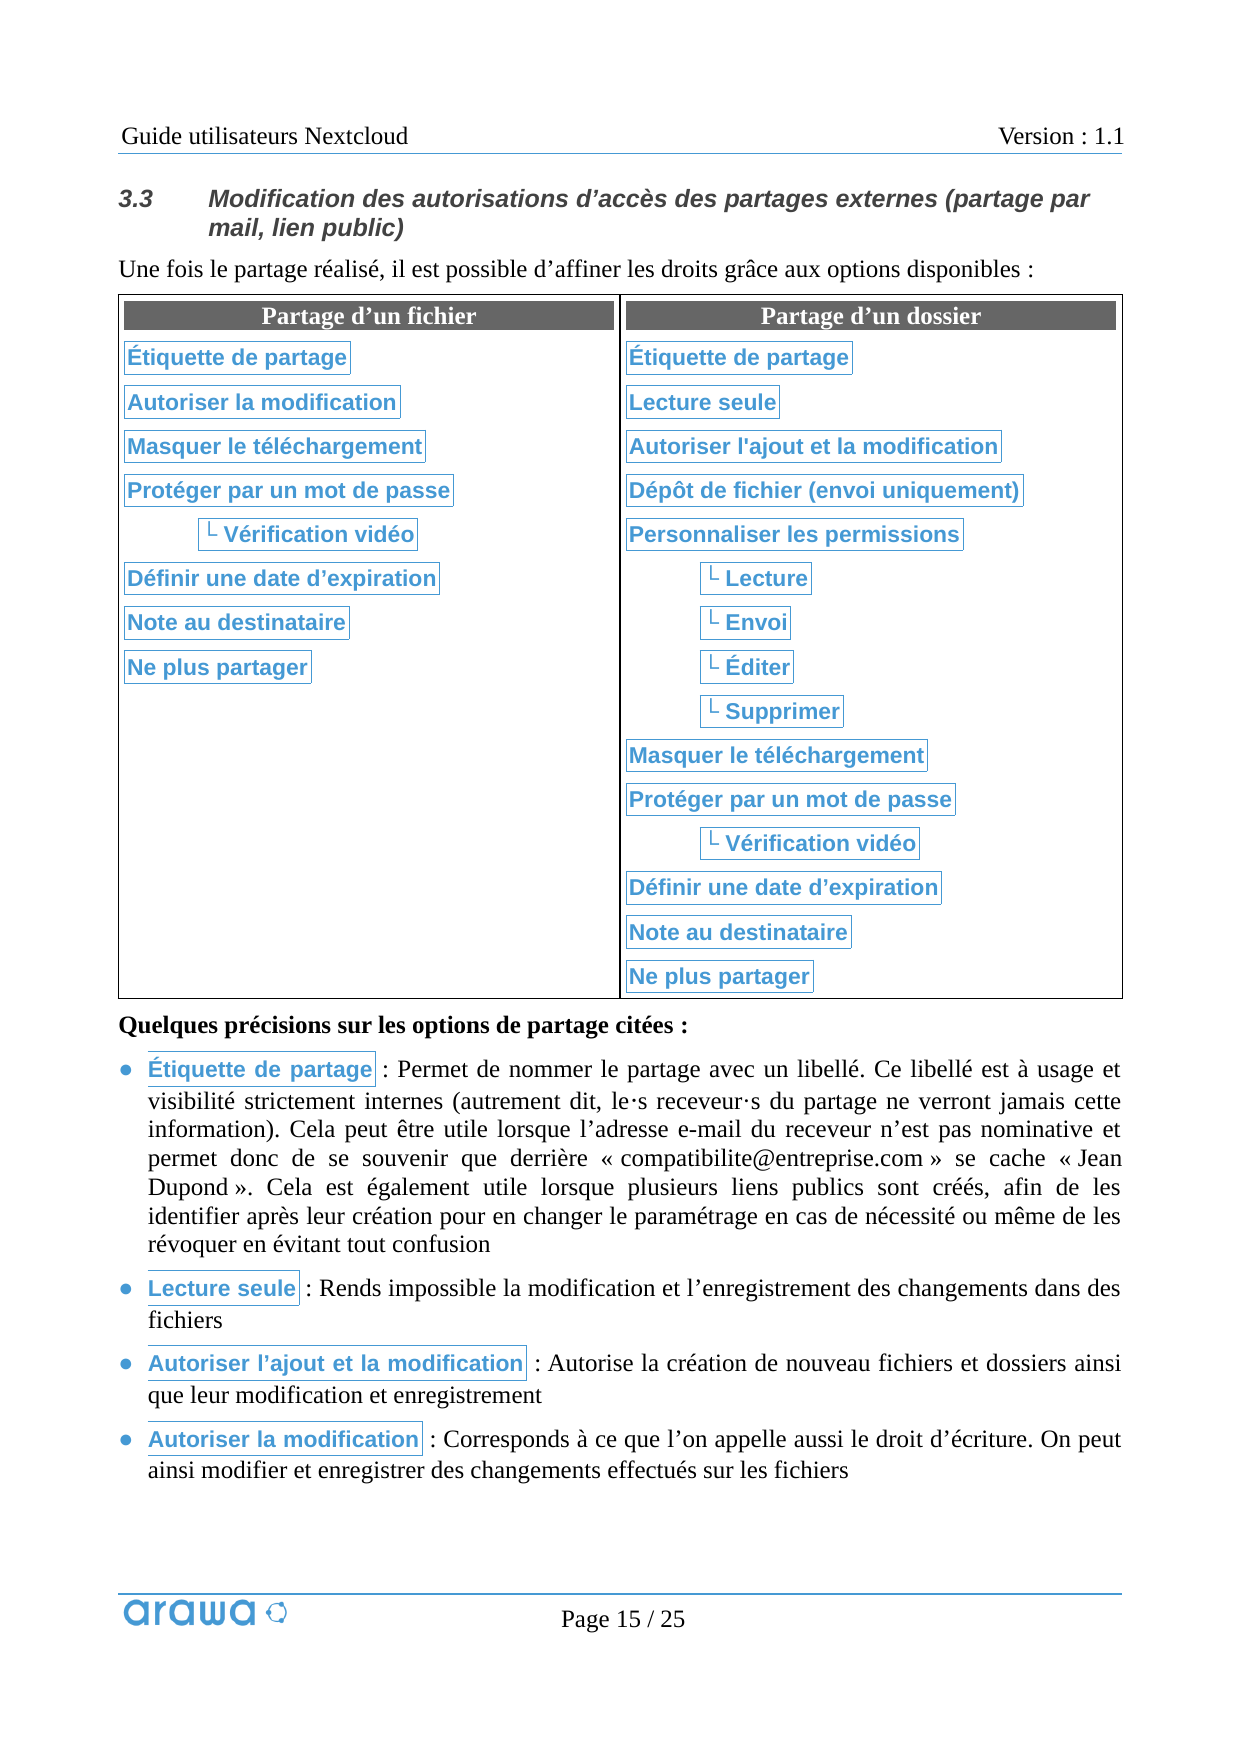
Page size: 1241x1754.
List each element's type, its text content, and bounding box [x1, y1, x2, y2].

table_header Partage d’un fichier [119, 295, 619, 336]
picture [121, 1597, 290, 1628]
text Une fois le partage réalisé, il est possible d’affiner les droits grâce aux options disponibles : [118, 254, 1122, 282]
table_cell Étiquette de partage Autoriser la modification Masquer le téléchargement Protéger par un mot de passe └ Vérification vidéo Définir une date d’expiration Note au destinataire Ne plus partager [119, 336, 619, 998]
list Autoriser la modification : Corresponds à ce que l’on appelle aussi le droit d’écriture. On peut ainsi modifier et enregistrer des changements effectués sur les fichiers [118, 1421, 1122, 1484]
list Étiquette de partage : Permet de nommer le partage avec un libellé. Ce libellé est à usage et visibilité strictement internes (autrement dit, le⋅s receveur·s du partage ne verront jamais cette information). Cela peut être utile lorsque l’adresse e-mail du receveur n’est pas nominative et permet donc de se souvenir que derrière « compatibilite@entreprise.com » se cache « Jean Dupond ». Cela est également utile lorsque plusieurs liens publics sont créés, afin de les identifier après leur création pour en changer le paramétrage en cas de nécessité ou même de les révoquer en évitant tout confusion [118, 1051, 1122, 1258]
table_header Partage d’un dossier [621, 295, 1122, 336]
list Autoriser l’ajout et la modification : Autorise la création de nouveau fichiers et dossiers ainsi que leur modification et enregistrement [118, 1345, 1122, 1409]
table_cell Étiquette de partage Lecture seule Autoriser l'ajout et la modification Dépôt de fichier (envoi uniquement) Personnaliser les permissions └ Lecture └ Envoi └ Éditer └ Supprimer Masquer le téléchargement Protéger par un mot de passe └ Vérification vidéo Définir une date d’expiration Note au destinataire Ne plus partager [621, 336, 1122, 998]
subtitle Modification des autorisations d’accès des partages externes (partage par mail, lien public) [118, 184, 1122, 241]
text Quelques précisions sur les options de partage citées : [118, 1011, 1122, 1039]
list Lecture seule : Rends impossible la modification et l’enregistrement des changements dans des fichiers [118, 1270, 1122, 1334]
